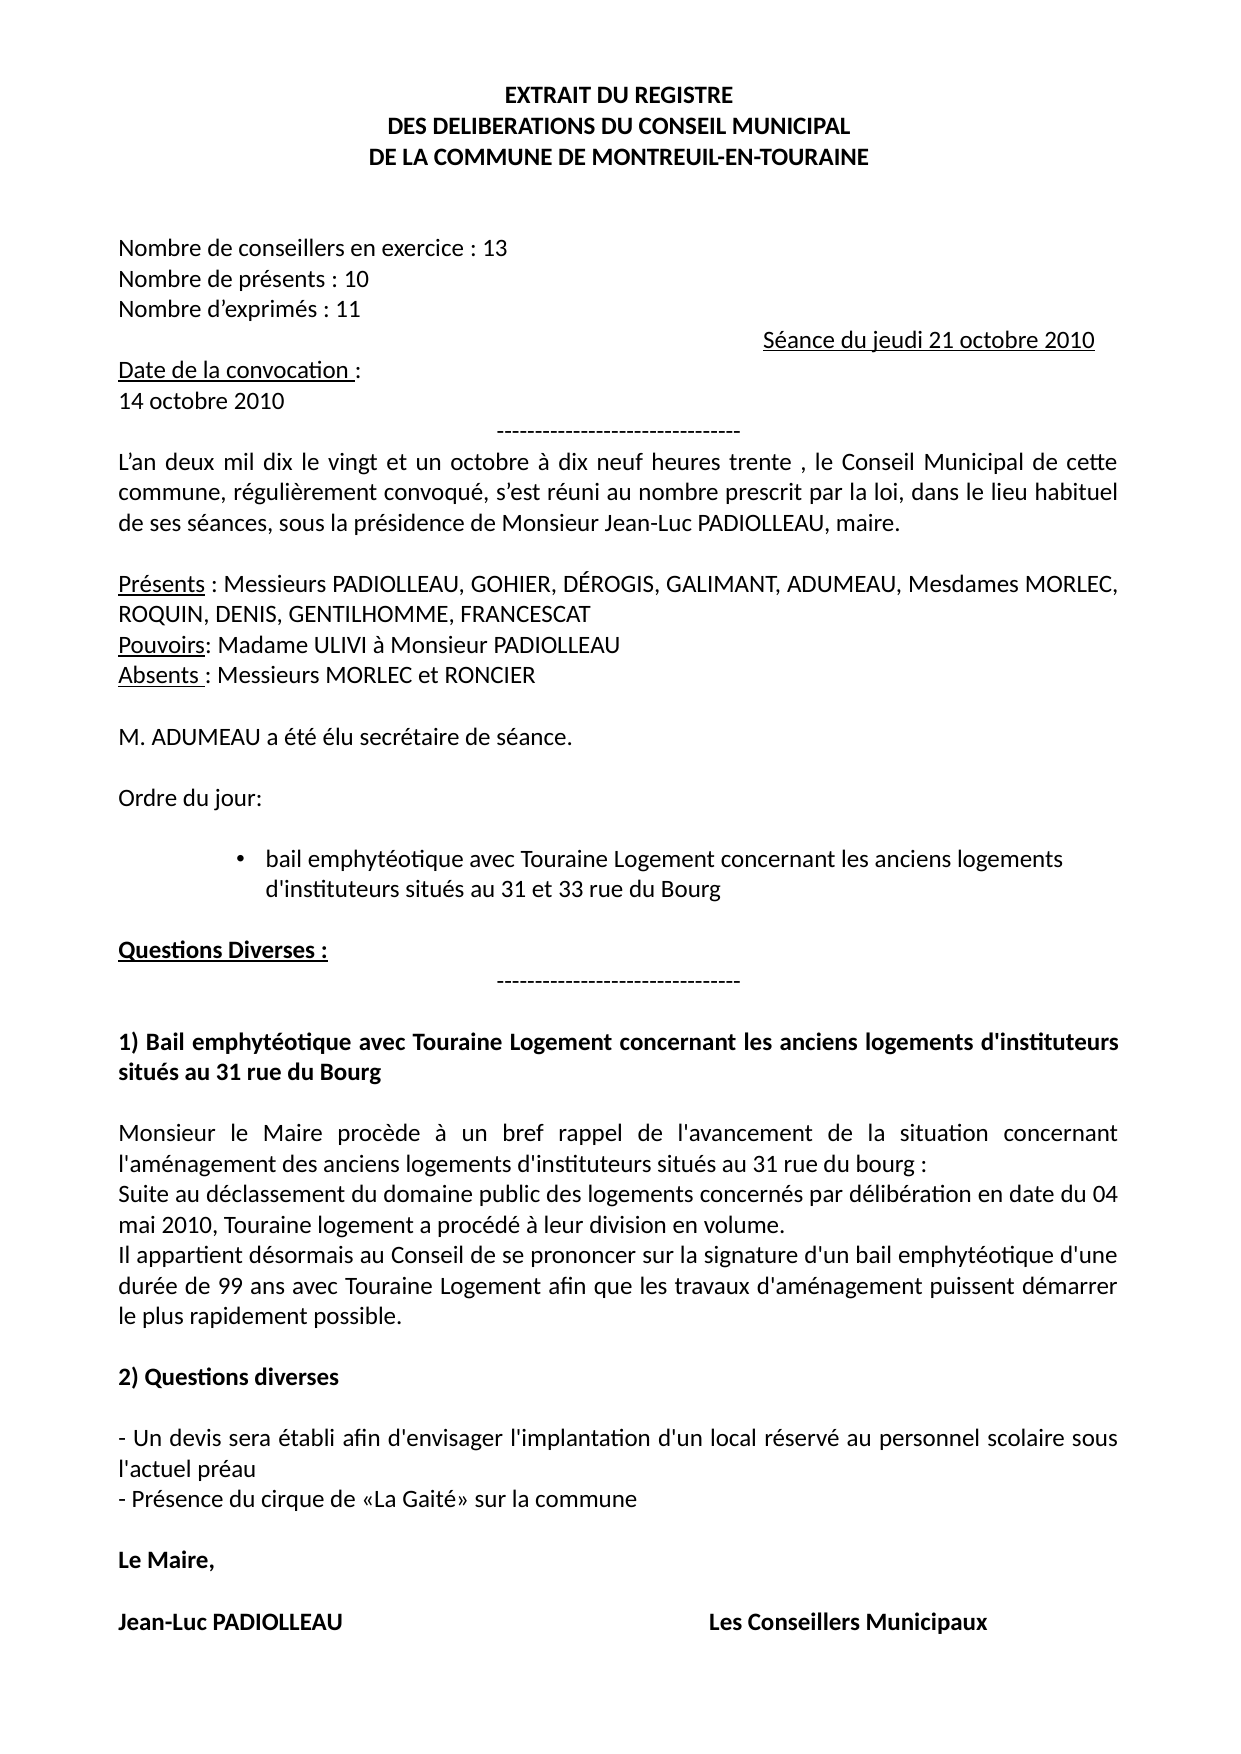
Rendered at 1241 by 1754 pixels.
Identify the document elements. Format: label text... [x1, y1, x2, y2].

text DE LA COMMUNE DE MONTREUIL-EN-TOURAINE [118, 141, 1120, 171]
text 1) Bail emphytéotique avec Touraine Logement concernant les anciens logements d'instituteurs situés au 31 rue du Bourg [118, 1026, 1120, 1087]
text M. ADUMEAU a été élu secrétaire de séance. [118, 721, 1120, 751]
text Suite au déclassement du domaine public des logements concernés par délibération en date du 04 mai 2010, Touraine logement a procédé à leur division en volume. [118, 1178, 1120, 1239]
text Date de la convocation : [24, 354, 1120, 385]
text Séance du jeudi 21 octobre 2010 [24, 324, 1120, 354]
list bail emphytéotique avec Touraine Logement concernant les anciens logements d'instituteurs situés au 31 et 33 rue du Bourg [236, 843, 1120, 904]
text Nombre d’exprimés : 11 [24, 293, 1120, 324]
text Absents : Messieurs MORLEC et RONCIER [118, 659, 1120, 690]
text Jean-Luc PADIOLLEAU Les Conseillers Municipaux [118, 1606, 1120, 1636]
text Le Maire, [118, 1545, 1120, 1575]
text DES DELIBERATIONS DU CONSEIL MUNICIPAL [118, 110, 1120, 141]
text Pouvoirs: Madame ULIVI à Monsieur PADIOLLEAU [118, 629, 1120, 659]
text - Présence du cirque de «La Gaité» sur la commune [118, 1484, 1120, 1514]
text -------------------------------- [118, 965, 1120, 995]
text EXTRAIT DU REGISTRE [118, 80, 1120, 110]
text - Un devis sera établi afin d'envisager l'implantation d'un local réservé au personnel scolaire sous l'actuel préau [118, 1423, 1120, 1484]
text 2) Questions diverses [118, 1362, 1120, 1392]
text Il appartient désormais au Conseil de se prononcer sur la signature d'un bail emphytéotique d'une durée de 99 ans avec Touraine Logement afin que les travaux d'aménagement puissent démarrer le plus rapidement possible. [118, 1239, 1120, 1331]
text 14 octobre 2010 [24, 385, 1120, 415]
text Nombre de conseillers en exercice : 13 [118, 232, 1120, 263]
text Présents : Messieurs PADIOLLEAU, GOHIER, DÉROGIS, GALIMANT, ADUMEAU, Mesdames MORLEC, ROQUIN, DENIS, GENTILHOMME, FRANCESCAT [118, 568, 1120, 629]
text Ordre du jour: [118, 782, 1120, 812]
text Questions Diverses : [118, 934, 1120, 965]
text Monsieur le Maire procède à un bref rappel de l'avancement de la situation concernant l'aménagement des anciens logements d'instituteurs situés au 31 rue du bourg : [118, 1117, 1120, 1178]
text L’an deux mil dix le vingt et un octobre à dix neuf heures trente , le Conseil Municipal de cette commune, régulièrement convoqué, s’est réuni au nombre prescrit par la loi, dans le lieu habituel de ses séances, sous la présidence de Monsieur Jean-Luc PADIOLLEAU, maire. [118, 446, 1120, 537]
text -------------------------------- [118, 415, 1120, 446]
text Nombre de présents : 10 [118, 263, 1120, 293]
